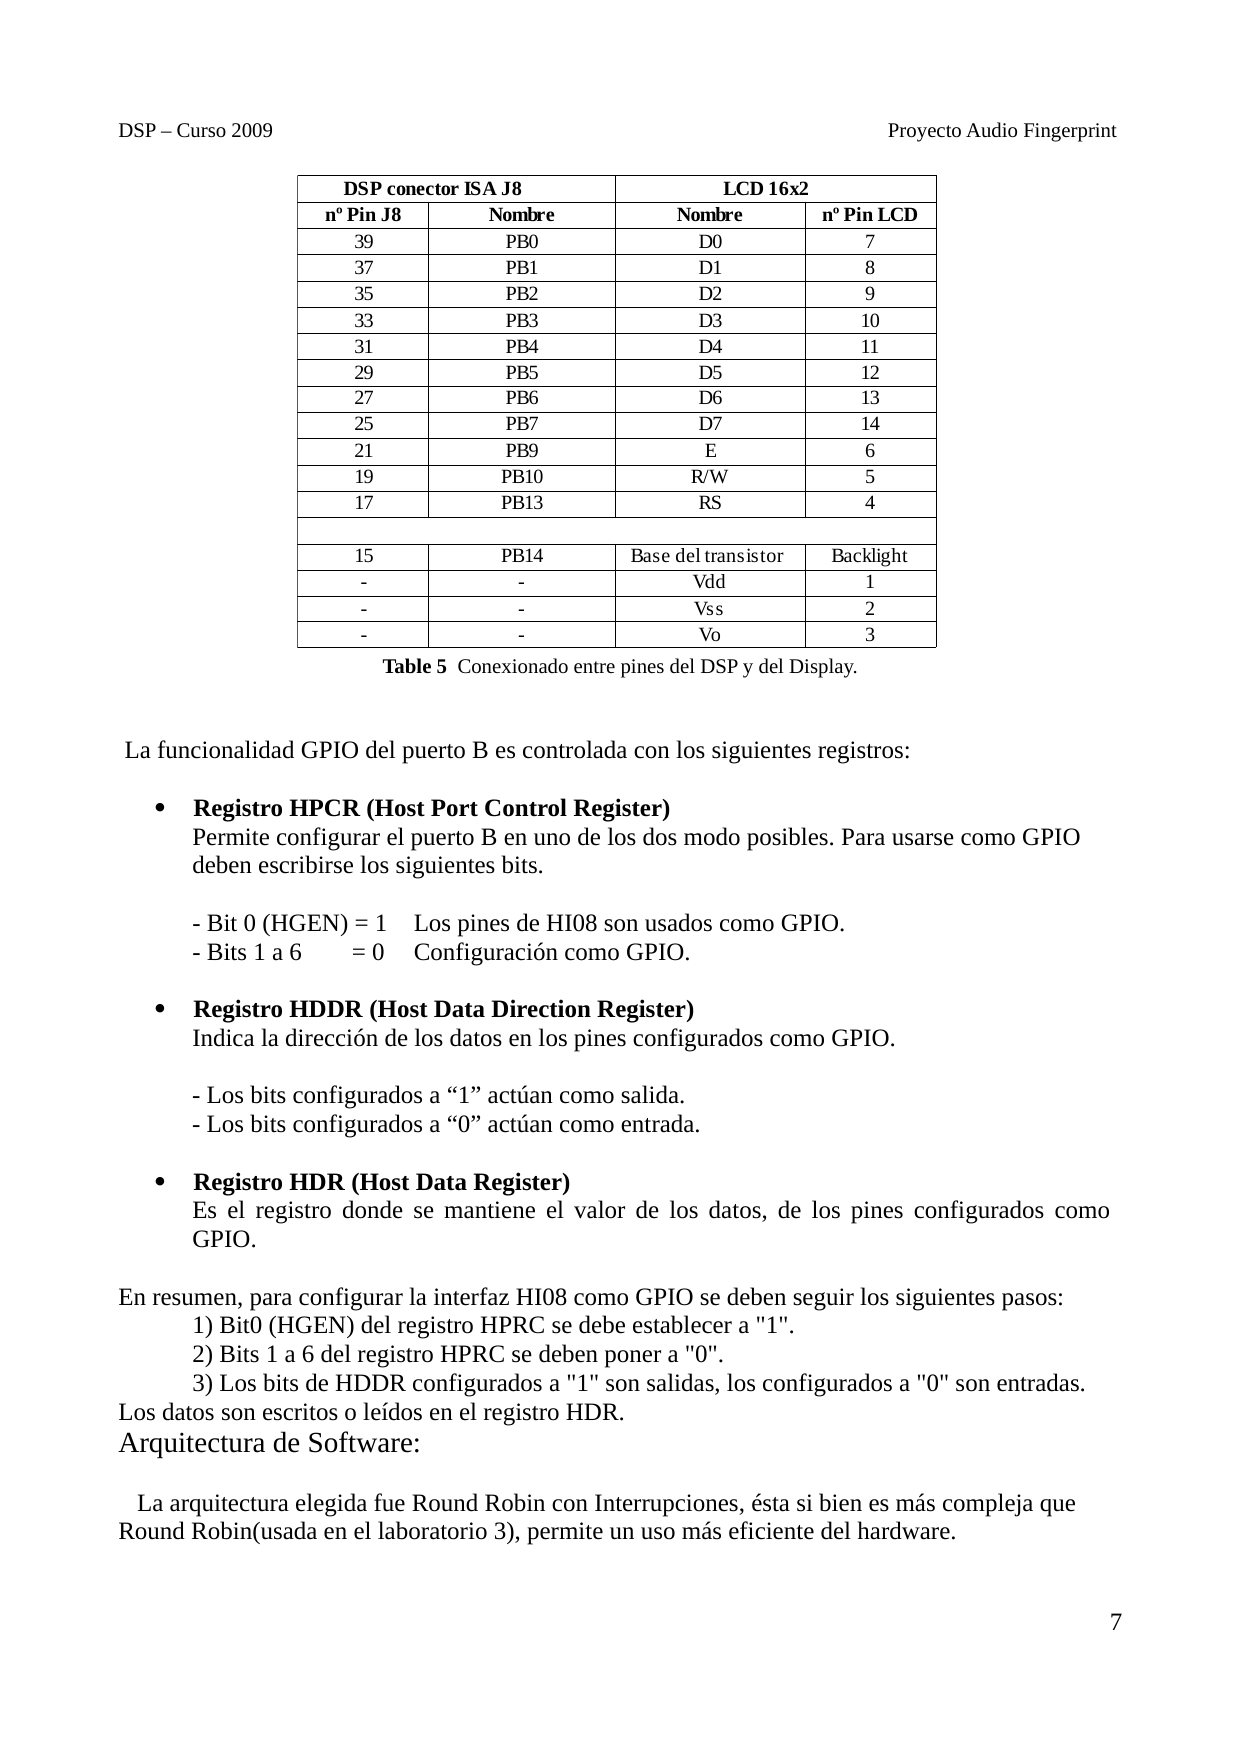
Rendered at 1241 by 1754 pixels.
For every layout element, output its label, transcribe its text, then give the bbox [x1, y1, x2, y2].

text 1) Bit0 (HGEN) del registro HPRC se debe establecer a "1". [118, 1310, 1122, 1339]
text - Los bits configurados a “1” actúan como salida. [118, 1080, 1122, 1109]
text Arquitectura de Software: [118, 1425, 1122, 1459]
text 2) Bits 1 a 6 del registro HPRC se deben poner a "0". [118, 1339, 1122, 1368]
list Registro HDR (Host Data Register) [156, 1167, 1122, 1195]
text Es el registro donde se mantiene el valor de los datos, de los pines configurados como GPIO. [118, 1195, 1122, 1253]
text La arquitectura elegida fue Round Robin con Interrupciones, ésta si bien es más compleja que Round Robin(usada en el laboratorio 3), permite un uso más eficiente del hardware. [118, 1488, 1122, 1545]
text Los datos son escritos o leídos en el registro HDR. [118, 1397, 1122, 1425]
text En resumen, para configurar la interfaz HI08 como GPIO se deben seguir los siguientes pasos: [118, 1282, 1122, 1310]
list Registro HDDR (Host Data Direction Register) [156, 994, 1122, 1023]
text Indica la dirección de los datos en los pines configurados como GPIO. [118, 1023, 1122, 1052]
text - Bits 1 a 6 = 0 Configuración como GPIO. [118, 937, 1122, 965]
list Registro HPCR (Host Port Control Register) [156, 793, 1122, 822]
text 3) Los bits de HDDR configurados a "1" son salidas, los configurados a "0" son entradas. [118, 1368, 1122, 1397]
text - Los bits configurados a “0” actúan como entrada. [118, 1109, 1122, 1138]
text La funcionalidad GPIO del puerto B es controlada con los siguientes registros: [118, 735, 1122, 764]
text Table 5 Conexionado entre pines del DSP y del Display. [118, 172, 1122, 678]
text Permite configurar el puerto B en uno de los dos modo posibles. Para usarse como GPIO deben escribirse los siguientes bits. [118, 822, 1122, 879]
text - Bit 0 (HGEN) = 1 Los pines de HI08 son usados como GPIO. [118, 908, 1122, 937]
